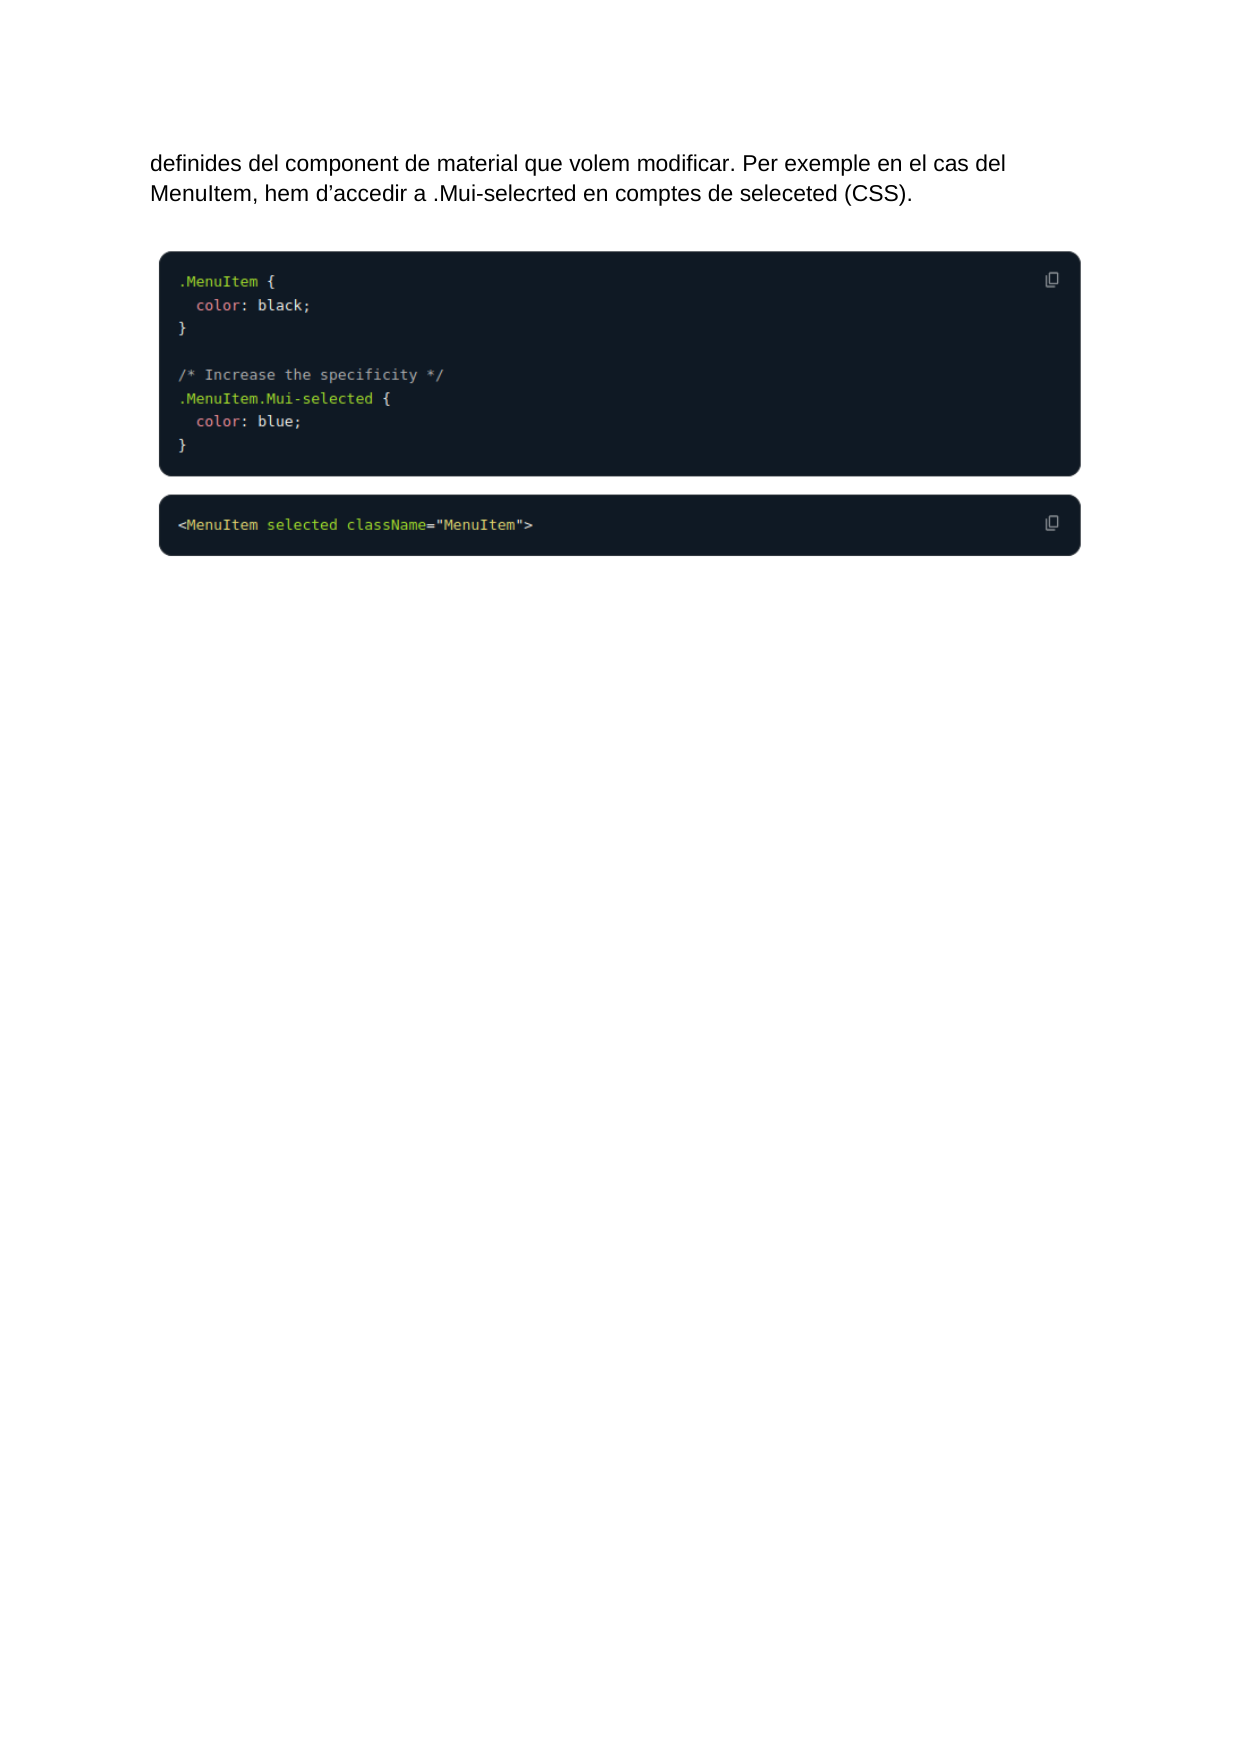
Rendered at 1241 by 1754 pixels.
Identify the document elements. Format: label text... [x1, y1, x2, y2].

text definides del component de material que volem modificar. Per exemple en el cas del MenuItem, hem d’accedir a .Mui-selecrted en comptes de seleceted (CSS). [150, 150, 1090, 207]
picture [150, 240, 1091, 564]
